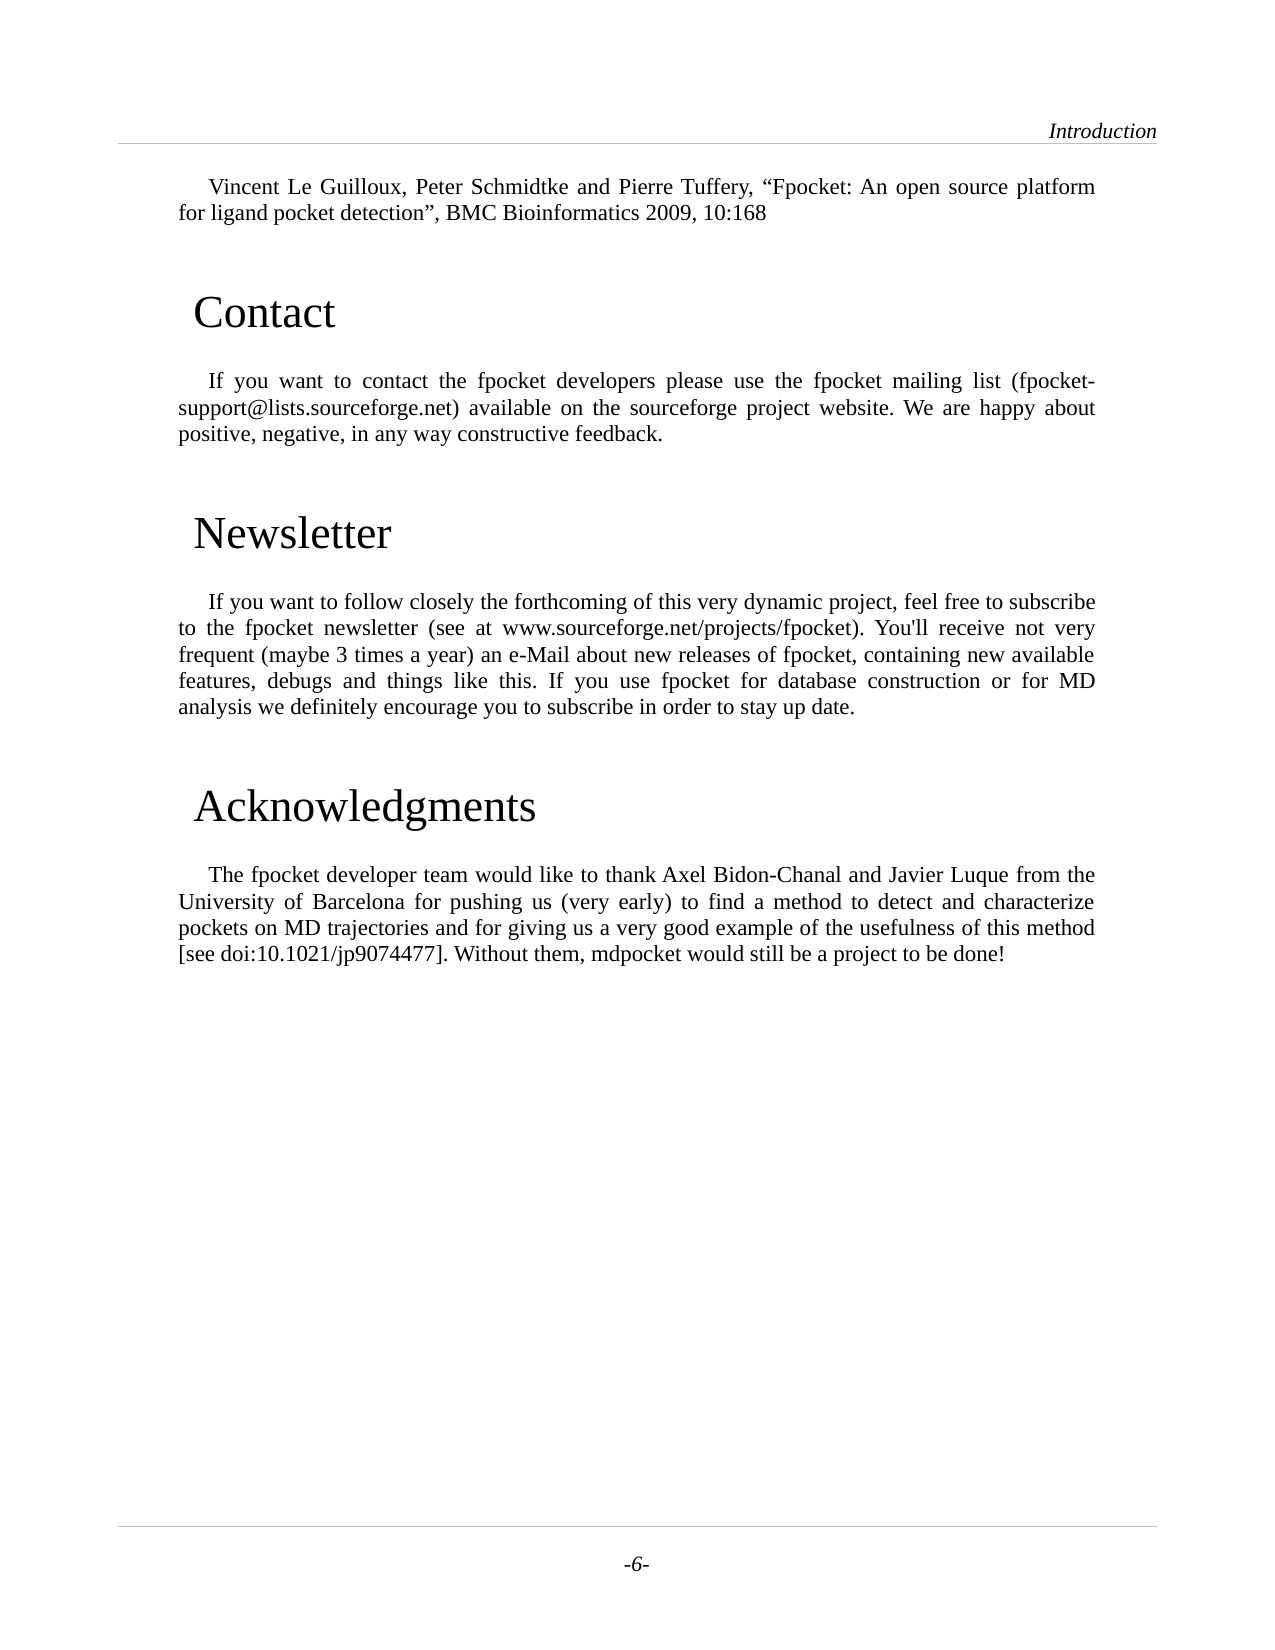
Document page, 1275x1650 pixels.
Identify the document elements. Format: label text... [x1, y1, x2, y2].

text If you want to follow closely the forthcoming of this very dynamic project, feel free to subscribe to the fpocket newsletter (see at www.sourceforge.net/projects/fpocket). You'll receive not very frequent (maybe 3 times a year) an e-Mail about new releases of fpocket, containing new available features, debugs and things like this. If you use fpocket for database construction or for MD analysis we definitely encourage you to subscribe in order to stay up date. [178, 588, 1097, 720]
subtitle Acknowledgments [193, 779, 1157, 831]
subtitle Newsletter [193, 505, 1157, 558]
subtitle Contact [193, 284, 1157, 337]
text The fpocket developer team would like to thank Axel Bidon-Chanal and Javier Luque from the University of Barcelona for pushing us (very early) to find a method to detect and characterize pockets on MD trajectories and for giving us a very good example of the usefulness of this method [see doi:10.1021/jp9074477]. Without them, mdpocket would still be a project to be done! [178, 861, 1097, 967]
text Vincent Le Guilloux, Peter Schmidtke and Pierre Tuffery, “Fpocket: An open source platform for ligand pocket detection”, BMC Bioinformatics 2009, 10:168 [178, 173, 1097, 226]
text If you want to contact the fpocket developers please use the fpocket mailing list (fpocket-support@lists.sourceforge.net) available on the sourceforge project website. We are happy about positive, negative, in any way constructive feedback. [178, 367, 1097, 446]
